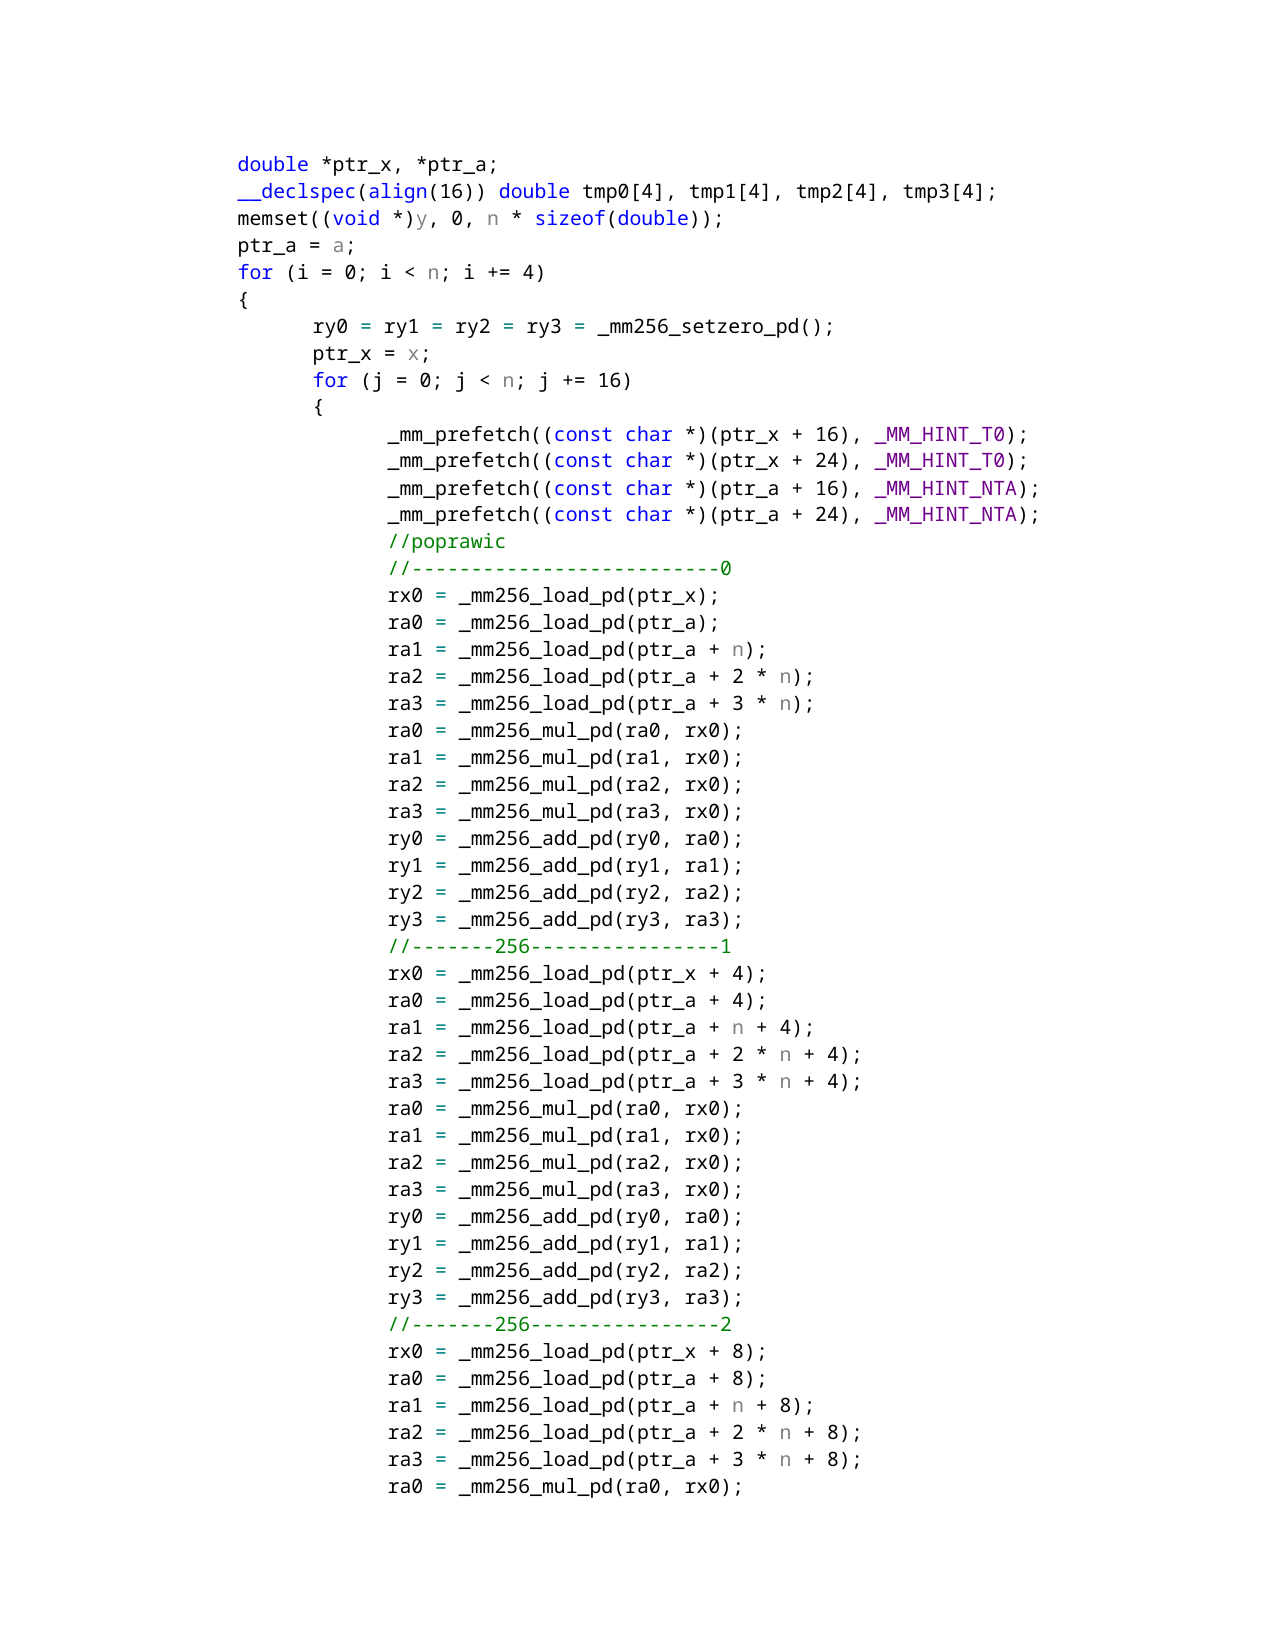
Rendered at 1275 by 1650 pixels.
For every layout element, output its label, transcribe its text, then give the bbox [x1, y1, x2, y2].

text _mm_prefetch((const char *)(ptr_a + 24), _MM_HINT_NTA); [162, 501, 1127, 528]
text ptr_x = x; [162, 339, 1127, 366]
text ra0 = _mm256_load_pd(ptr_a + 4); [162, 986, 1127, 1013]
text ry2 = _mm256_add_pd(ry2, ra2); [162, 878, 1127, 905]
text //poprawic [162, 528, 1127, 555]
text rx0 = _mm256_load_pd(ptr_x); [162, 582, 1127, 609]
text ra3 = _mm256_mul_pd(ra3, rx0); [162, 1175, 1127, 1202]
text //-------256----------------1 [162, 932, 1127, 959]
text for (j = 0; j < n; j += 16) [162, 366, 1127, 393]
text ra2 = _mm256_load_pd(ptr_a + 2 * n); [162, 663, 1127, 689]
text ra3 = _mm256_load_pd(ptr_a + 3 * n + 8); [162, 1445, 1127, 1472]
text { [162, 285, 1127, 312]
text //-------256----------------2 [162, 1310, 1127, 1337]
text memset((void *)y, 0, n * sizeof(double)); [162, 204, 1127, 231]
text ry3 = _mm256_add_pd(ry3, ra3); [162, 1283, 1127, 1310]
text for (i = 0; i < n; i += 4) [162, 258, 1127, 285]
text ra2 = _mm256_load_pd(ptr_a + 2 * n + 4); [162, 1040, 1127, 1067]
text //--------------------------0 [162, 555, 1127, 582]
text ra2 = _mm256_mul_pd(ra2, rx0); [162, 771, 1127, 797]
text ra1 = _mm256_load_pd(ptr_a + n + 4); [162, 1013, 1127, 1040]
text { [162, 393, 1127, 420]
text ra0 = _mm256_load_pd(ptr_a + 8); [162, 1364, 1127, 1391]
text _mm_prefetch((const char *)(ptr_x + 16), _MM_HINT_T0); [162, 420, 1127, 447]
text ra2 = _mm256_mul_pd(ra2, rx0); [162, 1148, 1127, 1175]
text __declspec(align(16)) double tmp0[4], tmp1[4], tmp2[4], tmp3[4]; [162, 177, 1127, 204]
text ry1 = _mm256_add_pd(ry1, ra1); [162, 1229, 1127, 1256]
text ry0 = _mm256_add_pd(ry0, ra0); [162, 1202, 1127, 1229]
text ra1 = _mm256_load_pd(ptr_a + n + 8); [162, 1391, 1127, 1418]
text ra3 = _mm256_mul_pd(ra3, rx0); [162, 797, 1127, 824]
text ra0 = _mm256_load_pd(ptr_a); [162, 609, 1127, 636]
text ry3 = _mm256_add_pd(ry3, ra3); [162, 905, 1127, 932]
text rx0 = _mm256_load_pd(ptr_x + 4); [162, 959, 1127, 986]
text ra0 = _mm256_mul_pd(ra0, rx0); [162, 1472, 1127, 1499]
text rx0 = _mm256_load_pd(ptr_x + 8); [162, 1337, 1127, 1364]
text _mm_prefetch((const char *)(ptr_a + 16), _MM_HINT_NTA); [162, 474, 1127, 501]
text double *ptr_x, *ptr_a; [162, 150, 1127, 177]
text ry0 = ry1 = ry2 = ry3 = _mm256_setzero_pd(); [162, 312, 1127, 339]
text ra0 = _mm256_mul_pd(ra0, rx0); [162, 717, 1127, 743]
text ry0 = _mm256_add_pd(ry0, ra0); [162, 824, 1127, 851]
text ra1 = _mm256_load_pd(ptr_a + n); [162, 636, 1127, 663]
text ra1 = _mm256_mul_pd(ra1, rx0); [162, 743, 1127, 771]
text ry1 = _mm256_add_pd(ry1, ra1); [162, 851, 1127, 878]
text ptr_a = a; [162, 231, 1127, 258]
text ry2 = _mm256_add_pd(ry2, ra2); [162, 1256, 1127, 1283]
text ra2 = _mm256_load_pd(ptr_a + 2 * n + 8); [162, 1418, 1127, 1445]
text ra1 = _mm256_mul_pd(ra1, rx0); [162, 1121, 1127, 1148]
text ra0 = _mm256_mul_pd(ra0, rx0); [162, 1094, 1127, 1121]
text _mm_prefetch((const char *)(ptr_x + 24), _MM_HINT_T0); [162, 447, 1127, 474]
text ra3 = _mm256_load_pd(ptr_a + 3 * n + 4); [162, 1067, 1127, 1094]
text ra3 = _mm256_load_pd(ptr_a + 3 * n); [162, 689, 1127, 717]
